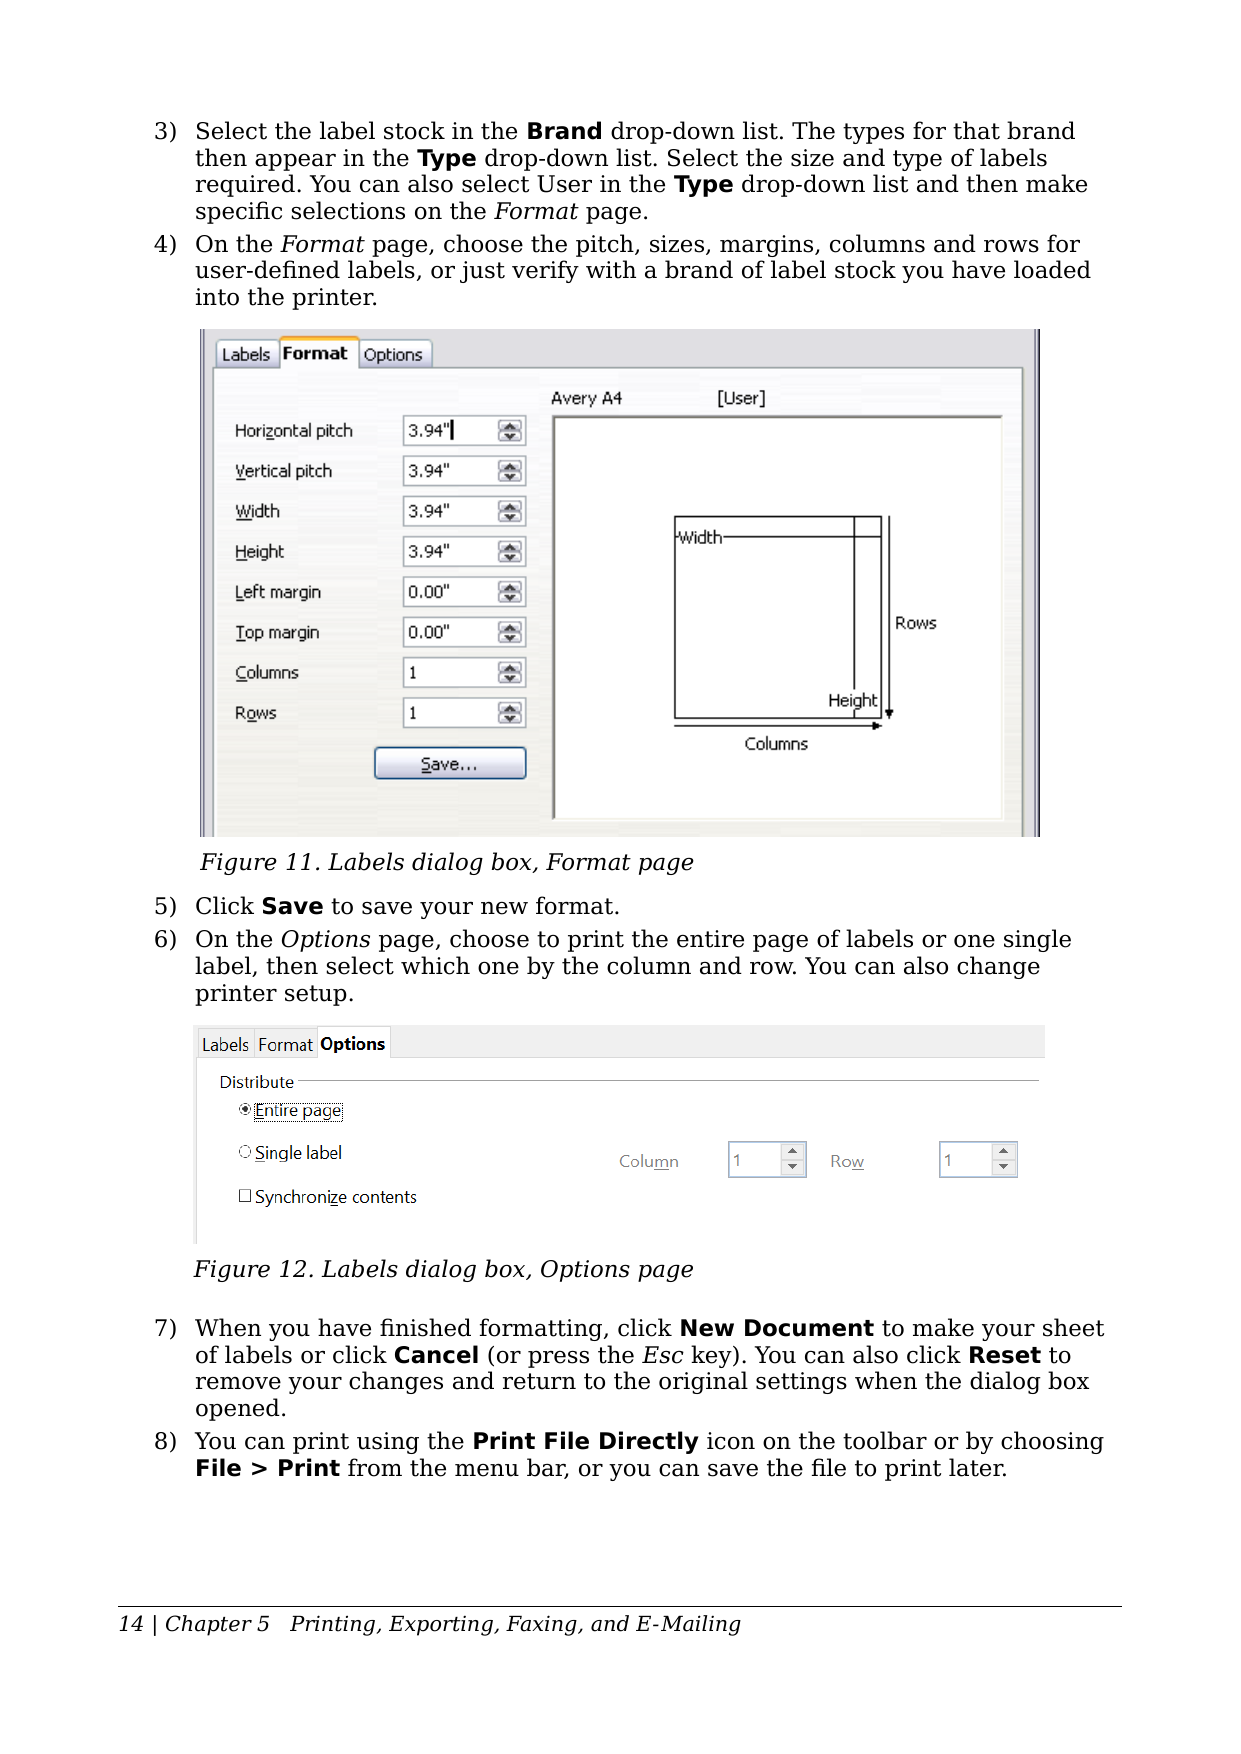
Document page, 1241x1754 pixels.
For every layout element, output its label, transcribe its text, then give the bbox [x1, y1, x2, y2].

list On the Format page, choose the pitch, sizes, margins, columns and rows for user-defined labels, or just verify with a brand of label stock you have loaded into the printer. [177, 231, 1122, 311]
list On the Options page, choose to print the entire page of labels or one single label, then select which one by the column and row. You can also change printer setup. [177, 926, 1122, 1006]
list When you have finished formatting, click New Document to make your sheet of labels or click Cancel (or press the Esc key). You can also click Reset to remove your changes and return to the original settings when the dialog box opened. [177, 1315, 1122, 1422]
picture [193, 1025, 1045, 1244]
text Figure 12. Labels dialog box, Options page [194, 1257, 1046, 1283]
list You can print using the Print File Directly icon on the toolbar or by choosing File > Print from the menu bar, or you can save the file to print later. [177, 1428, 1122, 1481]
list Click Save to save your new format. [177, 893, 1122, 920]
text Figure 11. Labels dialog box, Format page [200, 849, 1040, 876]
picture [200, 329, 1040, 837]
list Select the label stock in the Brand drop-down list. The types for that brand then appear in the Type drop-down list. Select the size and type of labels required. You can also select User in the Type drop-down list and then make specific selections on the Format page. [177, 118, 1122, 225]
